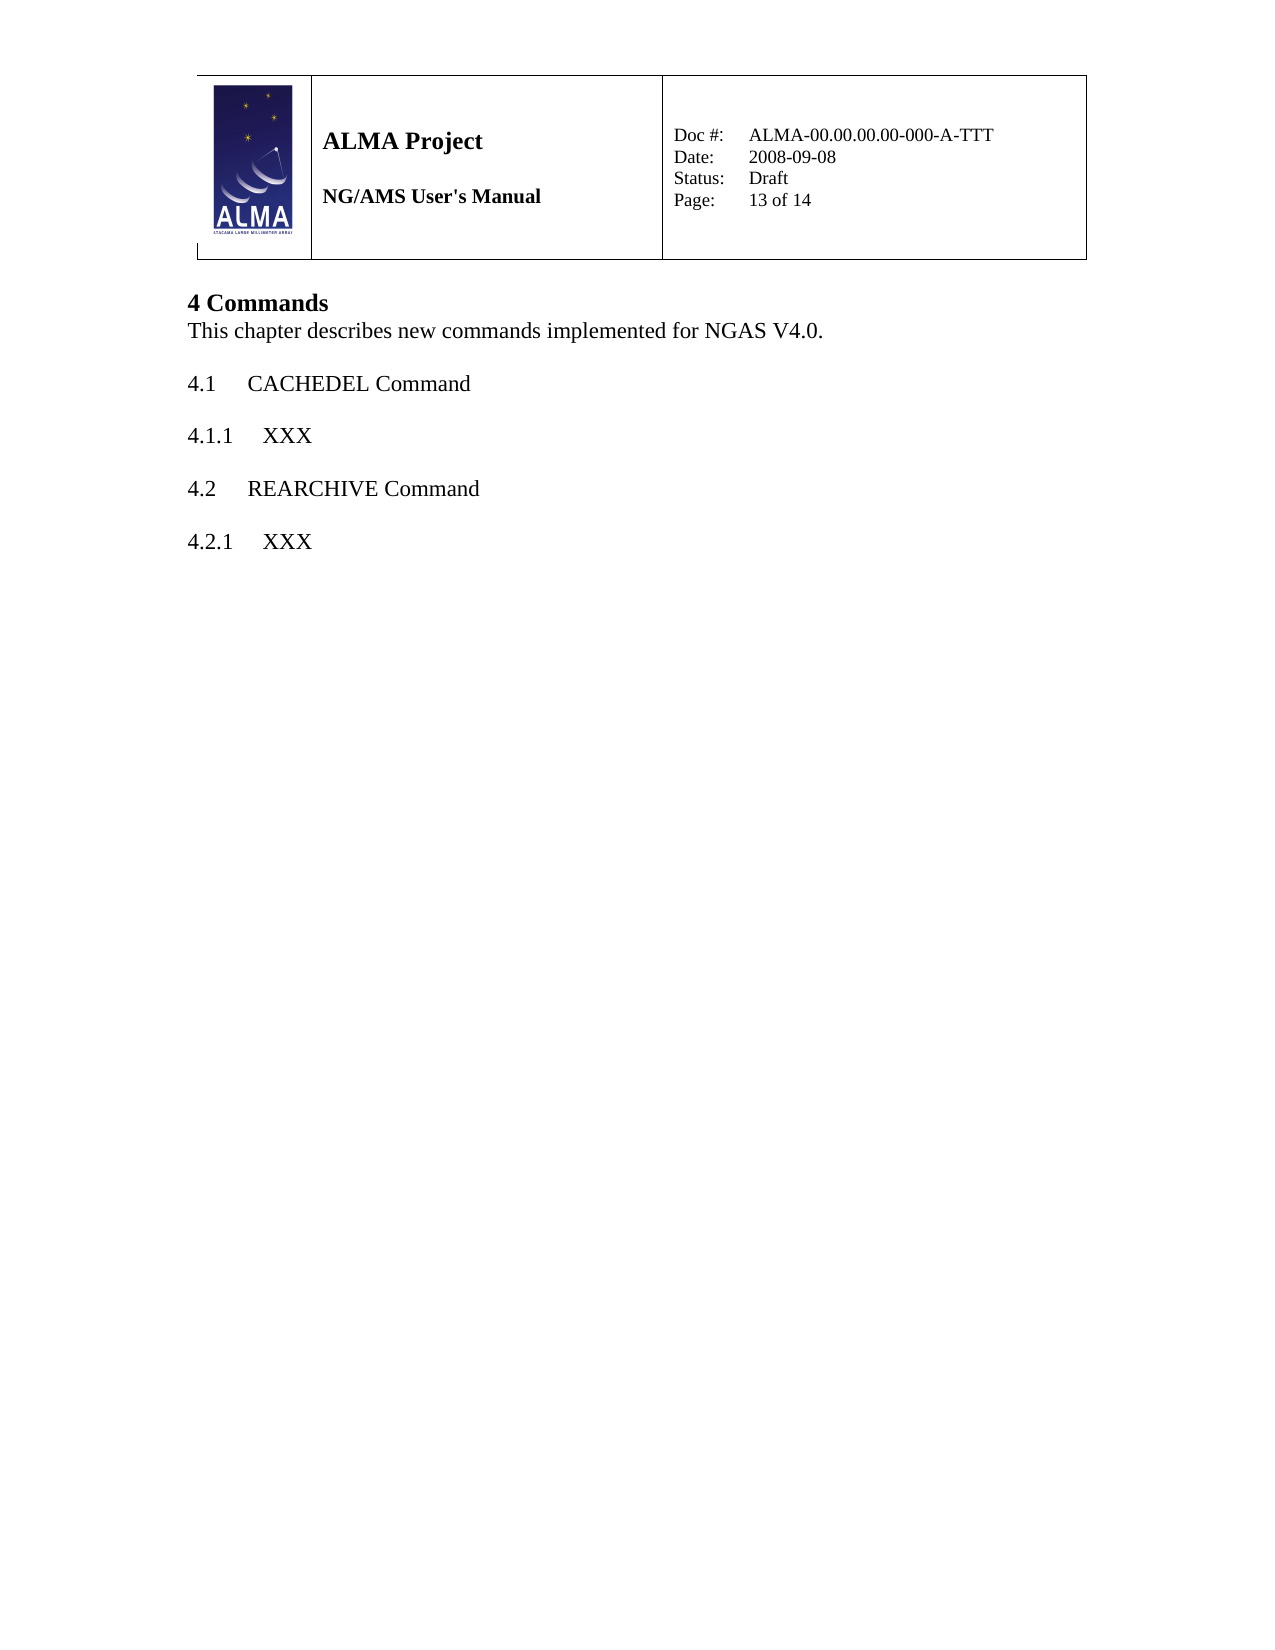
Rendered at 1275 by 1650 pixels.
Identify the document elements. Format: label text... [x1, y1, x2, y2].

picture [213, 85, 293, 235]
text This chapter describes new commands implemented for NGAS V4.0. [187, 317, 1087, 343]
subtitle XXX [187, 422, 1087, 449]
subtitle XXX [187, 528, 1087, 554]
subtitle Commands [187, 288, 1087, 317]
subtitle CACHEDEL Command [187, 370, 1087, 396]
subtitle REARCHIVE Command [187, 475, 1087, 502]
